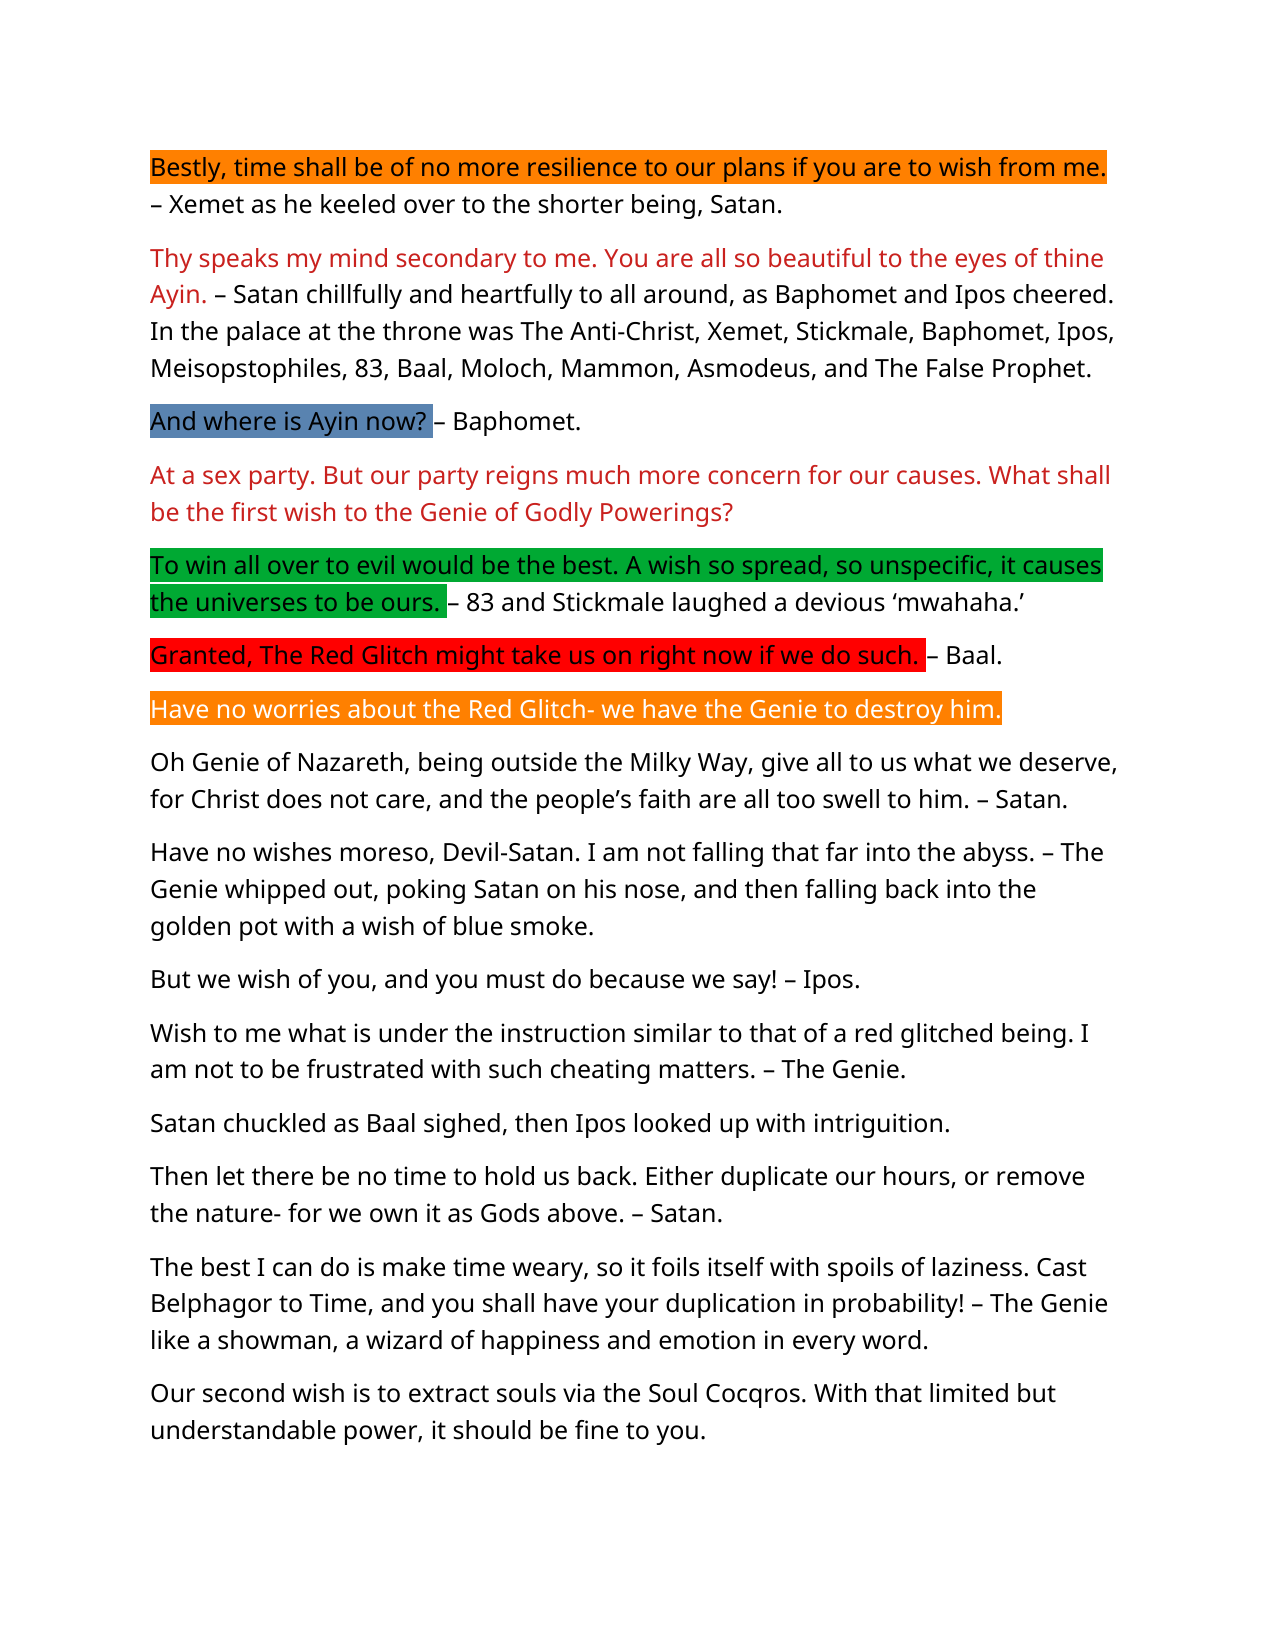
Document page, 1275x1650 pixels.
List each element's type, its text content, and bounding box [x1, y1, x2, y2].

text Wish to me what is under the instruction similar to that of a red glitched being. I am not to be frustrated with such cheating matters. – The Genie. [150, 1015, 1125, 1086]
text Our second wish is to extract souls via the Soul Cocqros. With that limited but understandable power, it should be fine to you. [150, 1376, 1125, 1447]
text Bestly, time shall be of no more resilience to our plans if you are to wish from me. – Xemet as he keeled over to the shorter being, Satan. [150, 150, 1125, 221]
text Granted, The Red Glitch might take us on right now if we do such. – Baal. [150, 638, 1125, 672]
text Have no worries about the Red Glitch- we have the Genie to destroy him. [150, 691, 1125, 725]
text Satan chuckled as Baal sighed, then Ipos looked up with intriguition. [150, 1106, 1125, 1139]
text The best I can do is make time weary, so it foils itself with spoils of laziness. Cast Belphagor to Time, and you shall have your duplication in probability! – The Genie like a showman, a wizard of happiness and emotion in every word. [150, 1249, 1125, 1357]
text Thy speaks my mind secondary to me. You are all so beautiful to the eyes of thine Ayin. – Satan chillfully and heartfully to all around, as Baphomet and Ipos cheered. In the palace at the throne was The Anti-Christ, Xemet, Stickmale, Baphomet, Ipos, Meisopstophiles, 83, Baal, Moloch, Mammon, Asmodeus, and The False Prophet. [150, 240, 1125, 384]
text And where is Ayin now? – Baphomet. [150, 404, 1125, 438]
text To win all over to evil would be the best. A wish so spread, so unspecific, it causes the universes to be ours. – 83 and Stickmale laughed a devious ‘mwahaha.’ [150, 548, 1125, 618]
text But we wish of you, and you must do because we say! – Ipos. [150, 962, 1125, 996]
text Then let there be no time to hold us back. Either duplicate our hours, or remove the nature- for we own it as Gods above. – Satan. [150, 1159, 1125, 1230]
text Oh Genie of Nazareth, being outside the Milky Way, give all to us what we deserve, for Christ does not care, and the people’s faith are all too swell to him. – Satan. [150, 745, 1125, 816]
text At a sex party. But our party reigns much more concern for our causes. What shall be the first wish to the Genie of Godly Powerings? [150, 457, 1125, 528]
text Have no wishes moreso, Devil-Satan. I am not falling that far into the abyss. – The Genie whipped out, poking Satan on his nose, and then falling back into the golden pot with a wish of blue smoke. [150, 835, 1125, 942]
